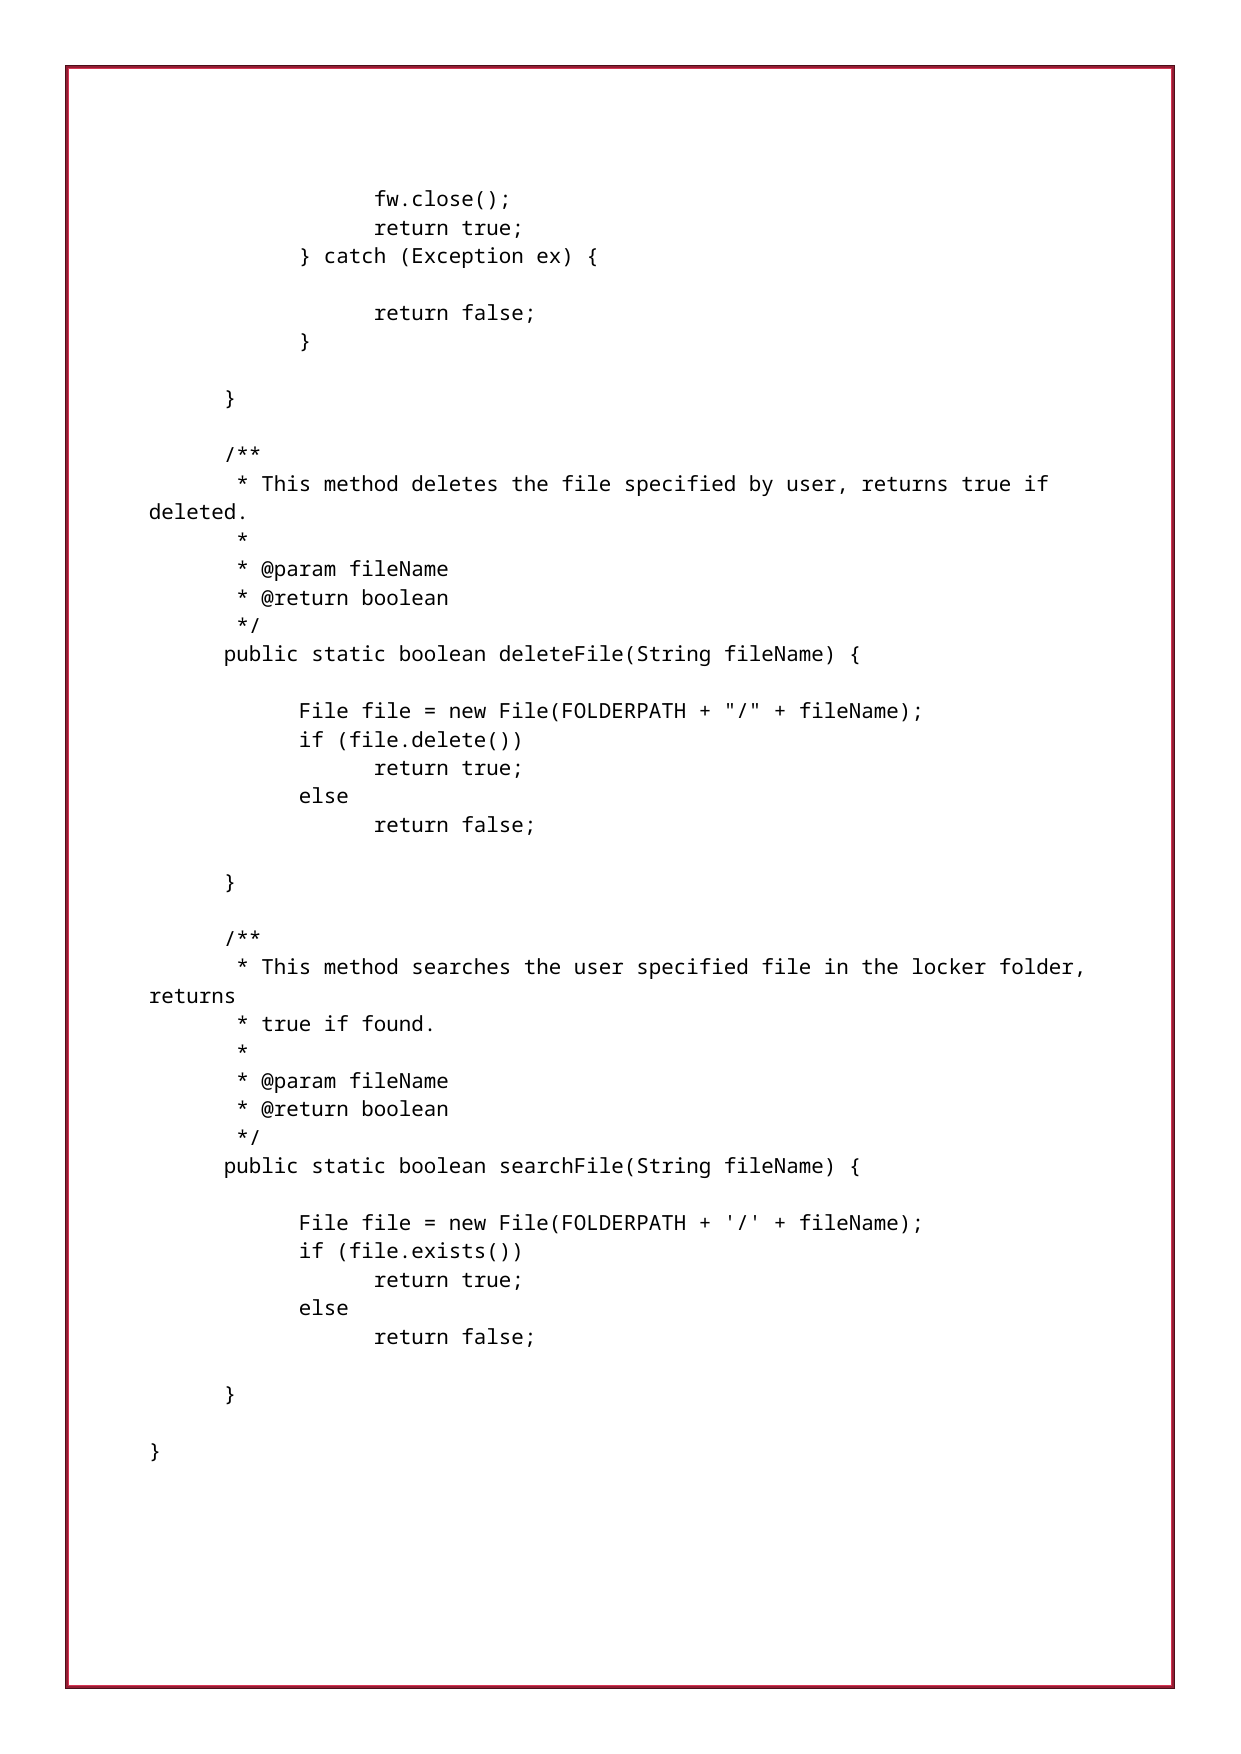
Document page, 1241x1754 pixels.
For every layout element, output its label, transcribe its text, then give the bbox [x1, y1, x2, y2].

table_header fw.close(); return true; } catch (Exception ex) { return false; } } /** * This method deletes the file specified by user, returns true if deleted. * * @param fileName * @return boolean */ public static boolean deleteFile(String fileName) { File file = new File(FOLDERPATH + "/" + fileName); if (file.delete()) return true; else return false; } /** * This method searches the user specified file in the locker folder, returns * true if found. * * @param fileName * @return boolean */ public static boolean searchFile(String fileName) { File file = new File(FOLDERPATH + '/' + fileName); if (file.exists()) return true; else return false; } } [149, 185, 1111, 1464]
